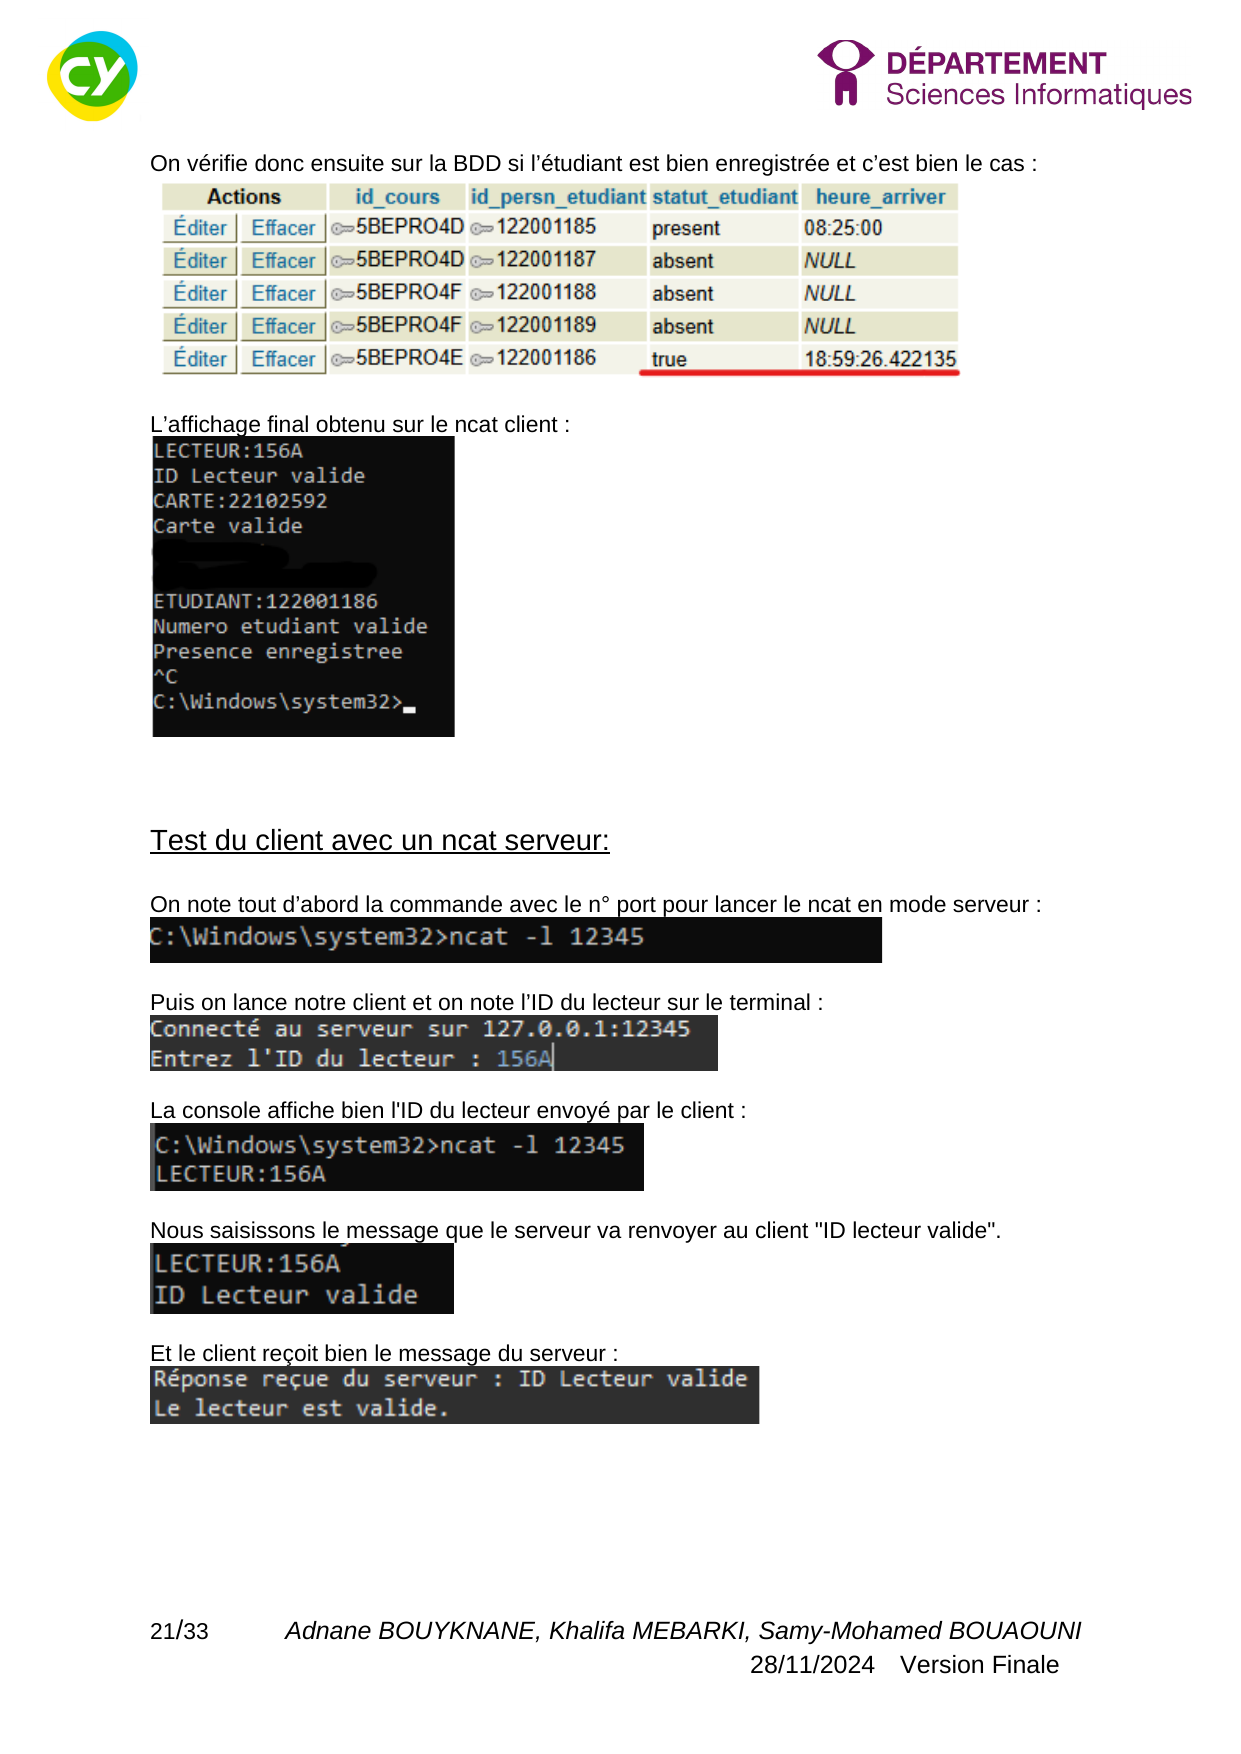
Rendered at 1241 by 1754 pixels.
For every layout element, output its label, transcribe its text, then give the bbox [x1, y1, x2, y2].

text Nous saisissons le message que le serveur va renvoyer au client "ID lecteur valide". [150, 1217, 1090, 1244]
text L’affichage final obtenu sur le ncat client : [150, 411, 1090, 437]
text Puis on lance notre client et on note l’ID du lecteur sur le terminal : [150, 989, 1090, 1015]
picture [150, 436, 455, 737]
picture [150, 917, 883, 963]
picture [150, 1243, 454, 1314]
picture [150, 1366, 760, 1424]
picture [150, 1015, 718, 1071]
picture [150, 176, 961, 385]
picture [817, 40, 1192, 110]
text La console affiche bien l'ID du lecteur envoyé par le client : [150, 1097, 1090, 1123]
picture [37, 18, 150, 131]
subtitle Test du client avec un ncat serveur: [150, 823, 1090, 856]
text On vérifie donc ensuite sur la BDD si l’étudiant est bien enregistrée et c’est bien le cas : [150, 150, 1090, 176]
picture [150, 1123, 644, 1191]
text On note tout d’abord la commande avec le n° port pour lancer le ncat en mode serveur : [150, 891, 1090, 917]
text Et le client reçoit bien le message du serveur : [150, 1339, 1090, 1366]
